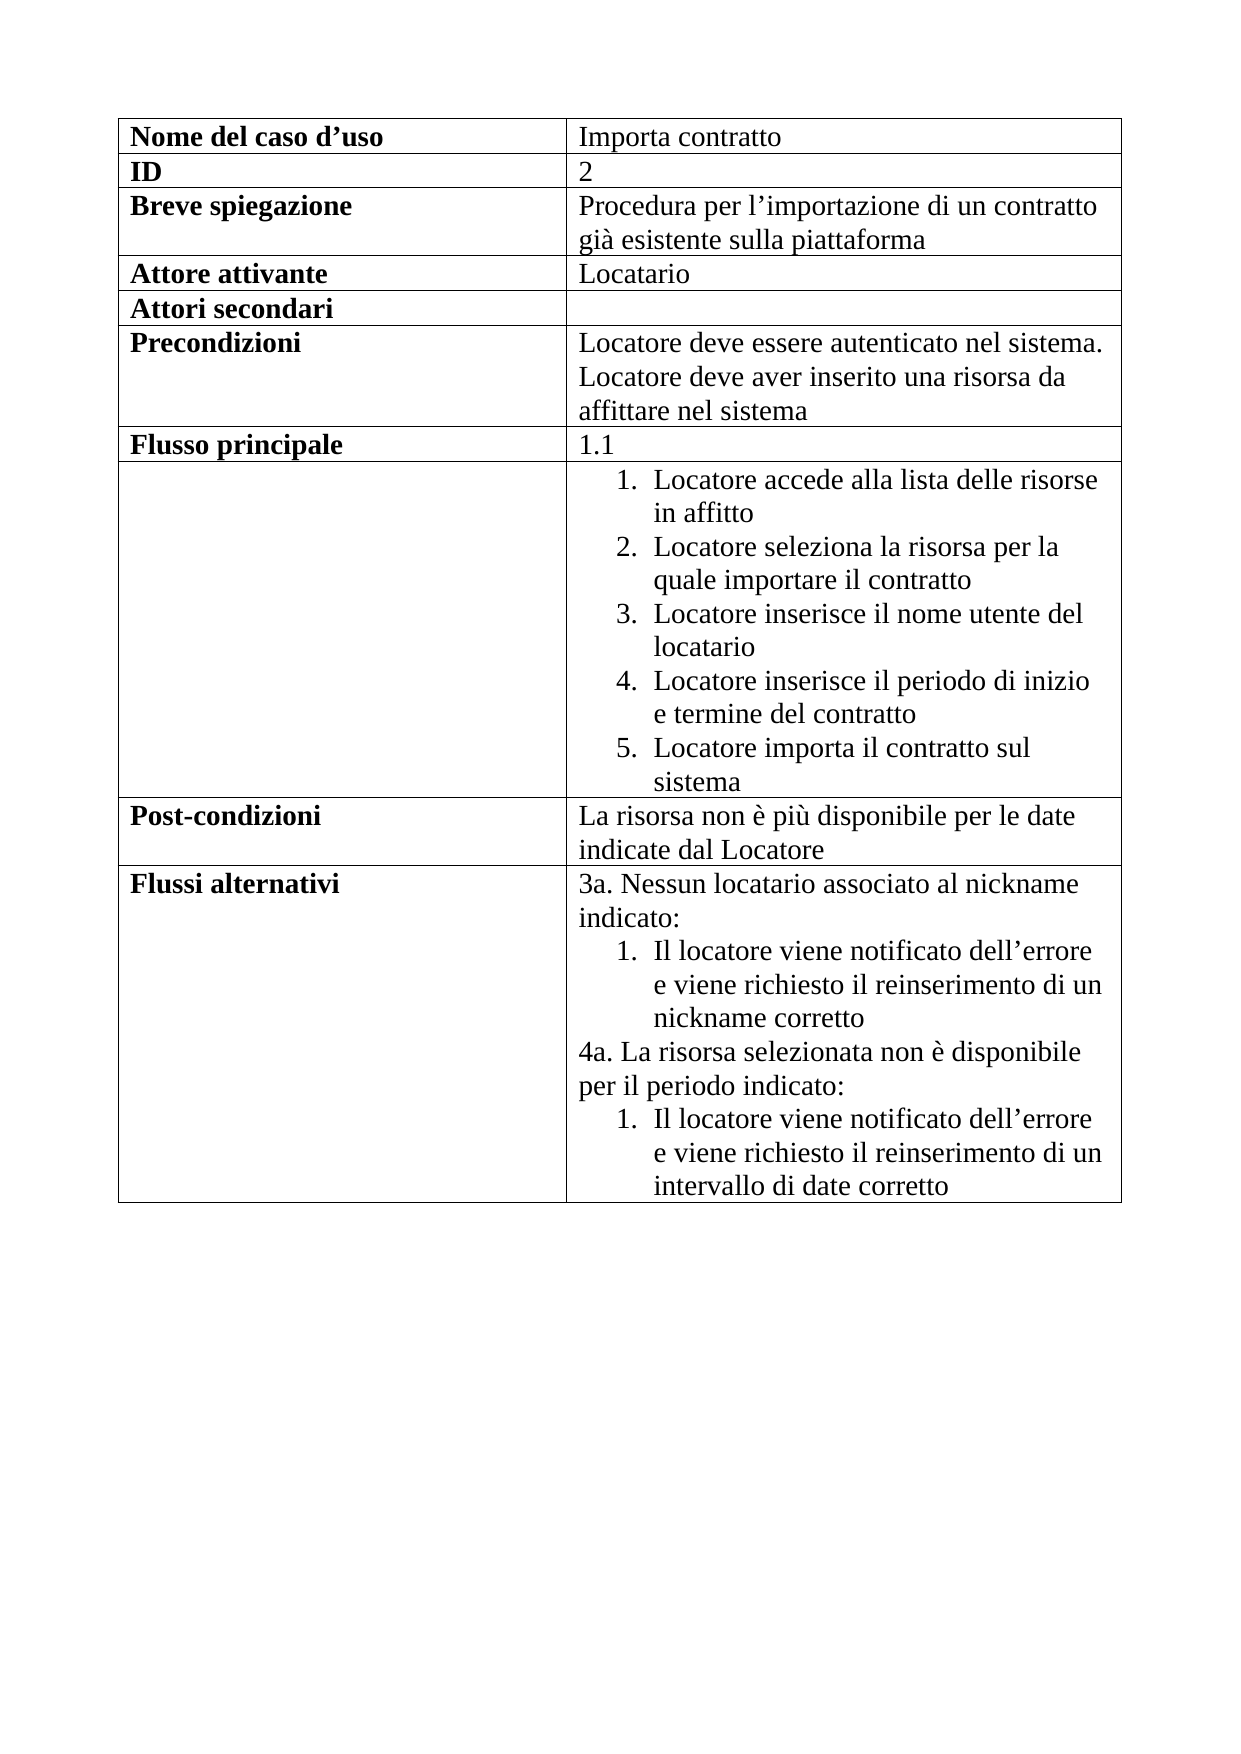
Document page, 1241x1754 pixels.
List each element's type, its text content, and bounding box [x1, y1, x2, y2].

table_cell 1.1 [567, 427, 1121, 461]
table_cell ID [119, 154, 566, 187]
table_cell Precondizioni [119, 326, 566, 426]
table_cell Breve spiegazione [119, 188, 566, 255]
table_cell Flussi alternativi [119, 866, 566, 1202]
table_cell [119, 462, 566, 797]
table_cell Procedura per l’importazione di un contratto già esistente sulla piattaforma [567, 188, 1121, 255]
table_cell [567, 291, 1121, 324]
table_cell 2 [567, 154, 1121, 187]
table_cell Flusso principale [119, 427, 566, 461]
table_header Nome del caso d’uso [119, 119, 566, 153]
table_cell Locatore deve essere autenticato nel sistema. Locatore deve aver inserito una risorsa da affittare nel sistema [567, 326, 1121, 426]
table_cell Post-condizioni [119, 798, 566, 865]
table_cell Attore attivante [119, 256, 566, 290]
table_cell Attori secondari [119, 291, 566, 324]
table_header Importa contratto [567, 119, 1121, 153]
table_cell La risorsa non è più disponibile per le date indicate dal Locatore [567, 798, 1121, 865]
table_cell 3a. Nessun locatario associato al nickname indicato: Il locatore viene notificato dell’errore e viene richiesto il reinserimento di un nickname corretto 4a. La risorsa selezionata non è disponibile per il periodo indicato: Il locatore viene notificato dell’errore e viene richiesto il reinserimento di un intervallo di date corretto [567, 866, 1121, 1202]
table_cell Locatore accede alla lista delle risorse in affitto Locatore seleziona la risorsa per la quale importare il contratto Locatore inserisce il nome utente del locatario Locatore inserisce il periodo di inizio e termine del contratto Locatore importa il contratto sul sistema [567, 462, 1121, 797]
table_cell Locatario [567, 256, 1121, 290]
